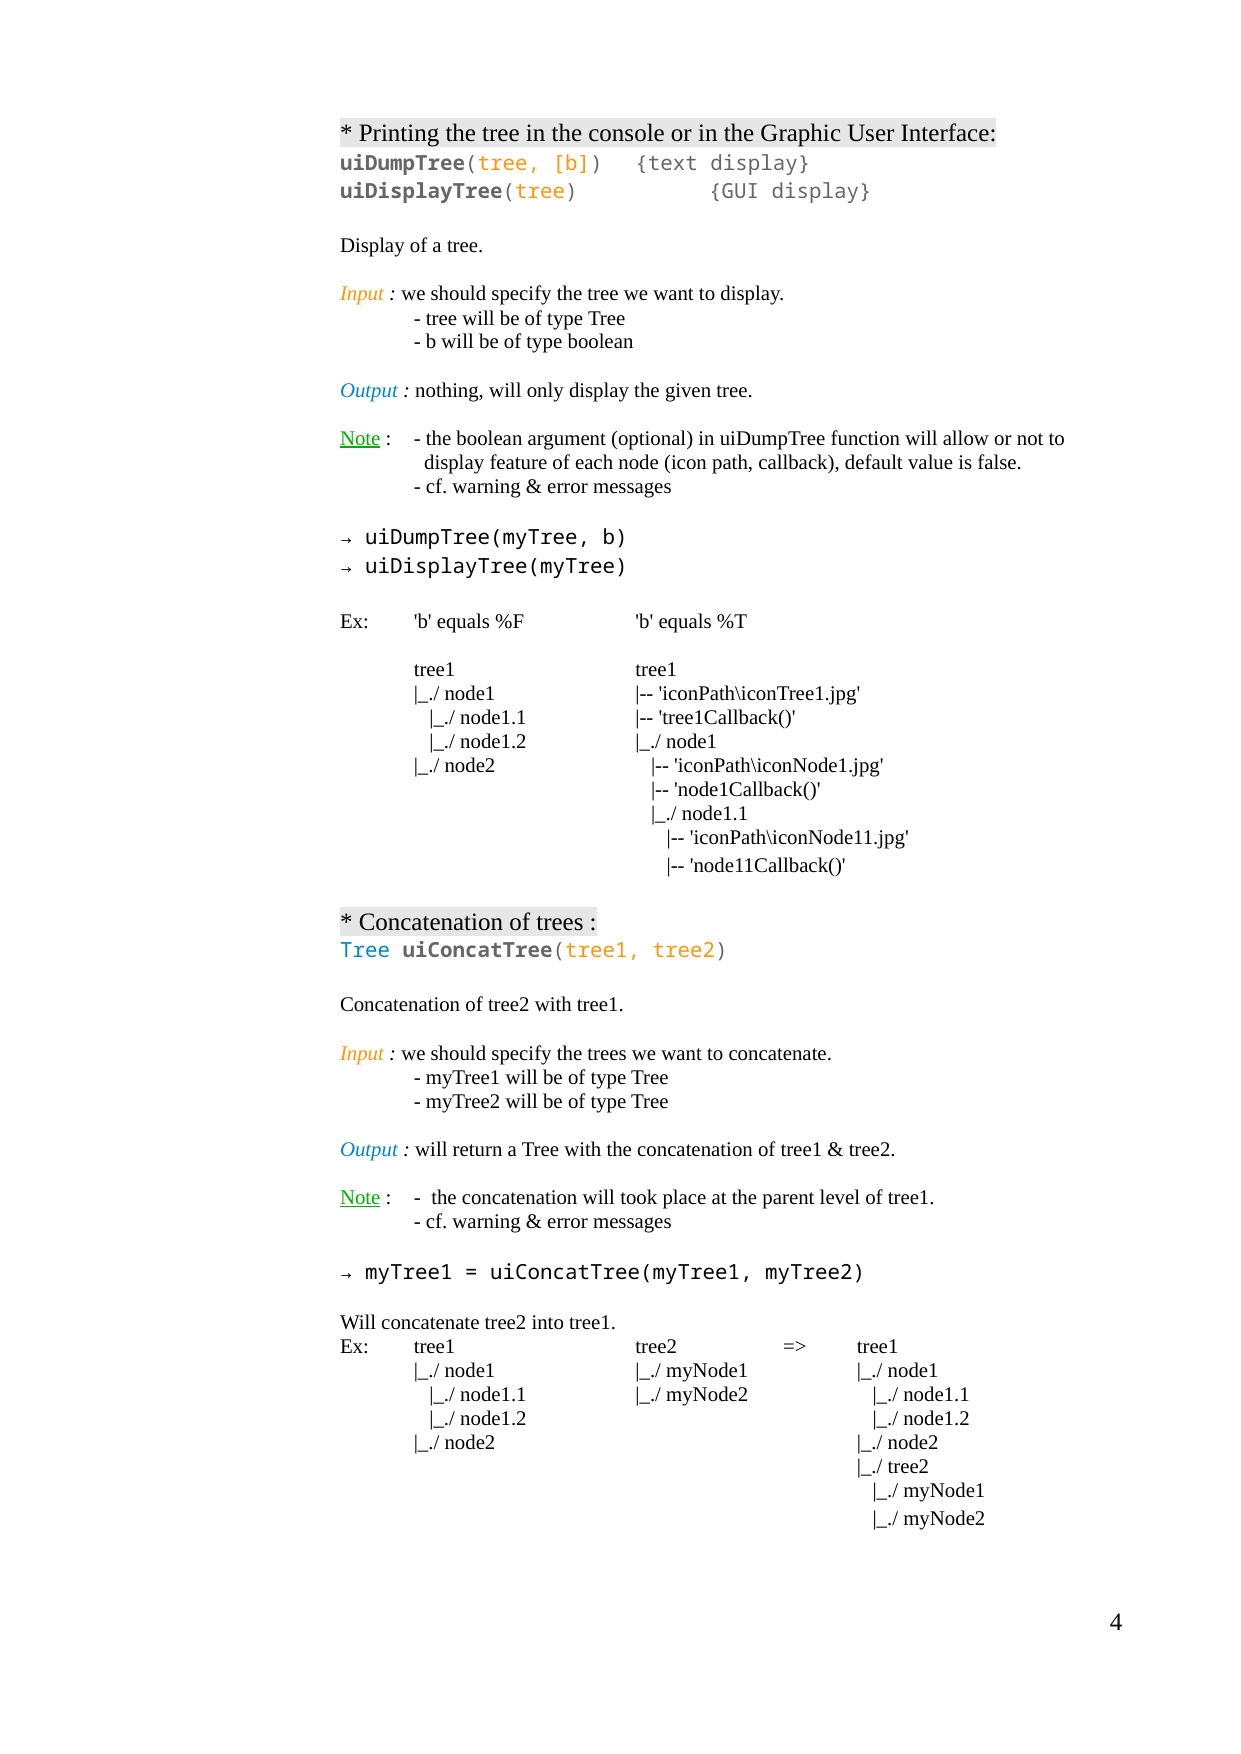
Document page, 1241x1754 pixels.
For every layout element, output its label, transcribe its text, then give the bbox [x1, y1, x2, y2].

text - myTree2 will be of type Tree [118, 1089, 1122, 1113]
text * Concatenation of trees : [118, 907, 1122, 936]
text |_./ node1.2 |_./ node1 [118, 729, 1122, 753]
text - tree will be of type Tree [118, 305, 1122, 329]
text → uiDumpTree(myTree, b) [118, 522, 1122, 550]
text |_./ node1.1 |_./ myNode2 |_./ node1.1 [118, 1382, 1122, 1406]
text Note : - the concatenation will took place at the parent level of tree1. [118, 1185, 1122, 1209]
text Output : will return a Tree with the concatenation of tree1 & tree2. [118, 1137, 1122, 1161]
text uiDisplayTree(tree) {GUI display} [118, 176, 1122, 205]
text |_./ node2 |_./ node2 [118, 1430, 1122, 1454]
text |_./ tree2 [118, 1454, 1122, 1478]
text Note : - the boolean argument (optional) in uiDumpTree function will allow or not to display feature of each node (icon path, callback), default value is false. [118, 426, 1122, 474]
text |_./ node1 |-- 'iconPath\iconTree1.jpg' [118, 681, 1122, 705]
text |_./ node1 |_./ myNode1 |_./ node1 [118, 1358, 1122, 1382]
text Tree uiConcatTree(tree1, tree2) [118, 936, 1122, 964]
text Output : nothing, will only display the given tree. [118, 378, 1122, 402]
text Concatenation of tree2 with tree1. [118, 992, 1122, 1016]
text Display of a tree. [118, 233, 1122, 257]
text |_./ node1.1 |-- 'tree1Callback()' [118, 705, 1122, 729]
text |_./ node1.2 |_./ node1.2 [118, 1406, 1122, 1430]
text |_./ node1.1 [118, 801, 1122, 825]
text - b will be of type boolean [118, 329, 1122, 353]
text Will concatenate tree2 into tree1. [118, 1309, 1122, 1334]
text Ex: 'b' equals %F 'b' equals %T [118, 609, 1122, 633]
text → myTree1 = uiConcatTree(myTree1, myTree2) [118, 1257, 1122, 1286]
text |-- 'iconPath\iconNode11.jpg' [118, 825, 1122, 849]
text - cf. warning & error messages [118, 1209, 1122, 1233]
text |_./ myNode1 [118, 1478, 1122, 1502]
text |-- 'node11Callback()' [118, 849, 1122, 878]
text - cf. warning & error messages [118, 474, 1122, 498]
text uiDumpTree(tree, [b]) {text display} [118, 147, 1122, 176]
text - myTree1 will be of type Tree [118, 1064, 1122, 1089]
text |_./ node2 |-- 'iconPath\iconNode1.jpg' [118, 753, 1122, 777]
text → uiDisplayTree(myTree) [118, 550, 1122, 580]
text tree1 tree1 [118, 657, 1122, 681]
text Input : we should specify the tree we want to display. [118, 281, 1122, 305]
text Ex: tree1 tree2 => tree1 [118, 1334, 1122, 1358]
text |-- 'node1Callback()' [118, 777, 1122, 801]
text |_./ myNode2 [118, 1502, 1122, 1531]
text Input : we should specify the trees we want to concatenate. [118, 1041, 1122, 1064]
text * Printing the tree in the console or in the Graphic User Interface: [118, 118, 1122, 147]
